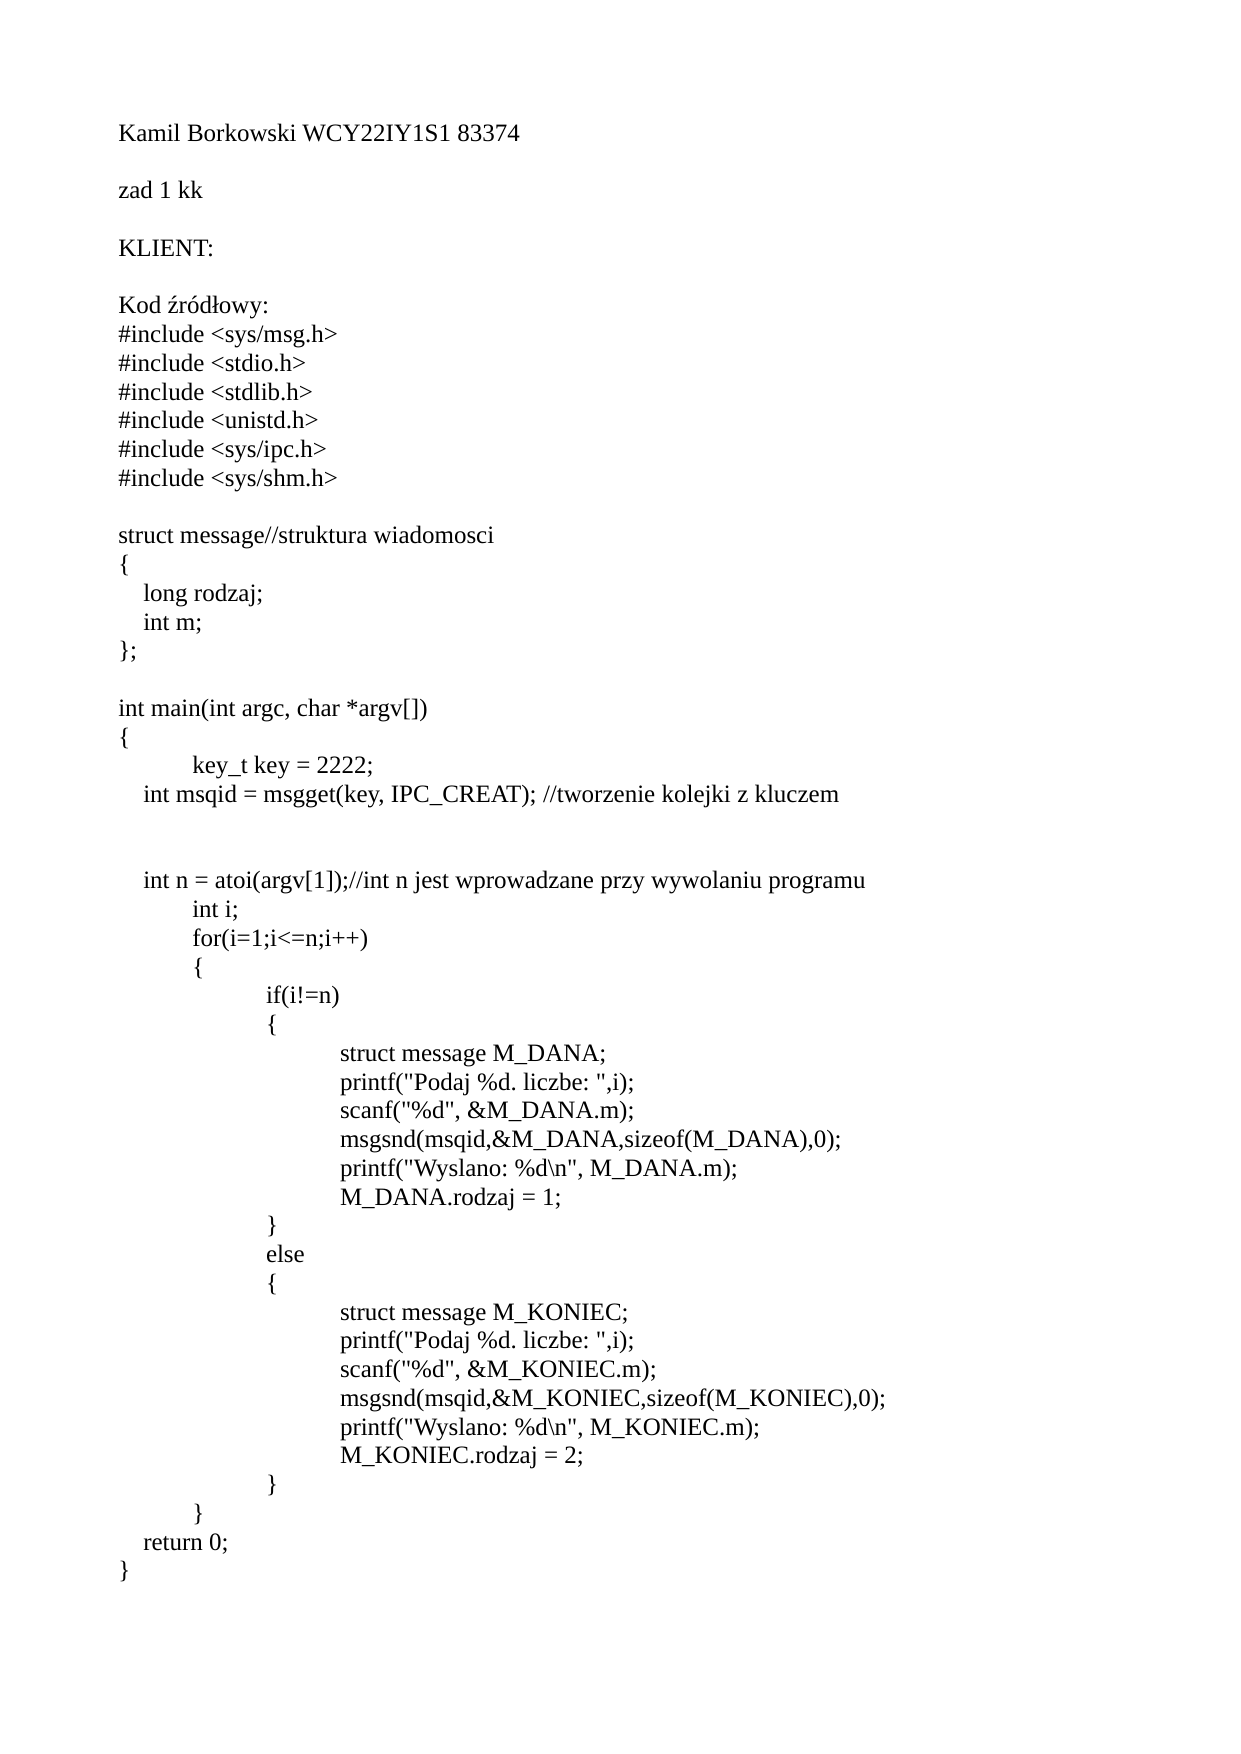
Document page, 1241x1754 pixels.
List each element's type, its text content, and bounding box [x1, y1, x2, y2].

text int n = atoi(argv[1]);//int n jest wprowadzane przy wywolaniu programu [118, 866, 1122, 894]
text msgsnd(msqid,&M_DANA,sizeof(M_DANA),0); [118, 1124, 1122, 1153]
text { [118, 1009, 1122, 1038]
text msgsnd(msqid,&M_KONIEC,sizeof(M_KONIEC),0); [118, 1383, 1122, 1412]
text int main(int argc, char *argv[]) [118, 693, 1122, 722]
text #include <stdlib.h> [118, 377, 1122, 406]
text zad 1 kk [118, 176, 1122, 204]
text }; [118, 636, 1122, 664]
text struct message M_KONIEC; [118, 1297, 1122, 1326]
text for(i=1;i<=n;i++) [118, 923, 1122, 952]
text int i; [118, 894, 1122, 923]
text #include <stdio.h> [118, 348, 1122, 377]
text else [118, 1239, 1122, 1268]
text scanf("%d", &M_KONIEC.m); [118, 1354, 1122, 1383]
text } [118, 1498, 1122, 1527]
text M_KONIEC.rodzaj = 2; [118, 1441, 1122, 1469]
text KLIENT: [118, 233, 1122, 262]
text #include <sys/ipc.h> [118, 434, 1122, 463]
text } [118, 1556, 1122, 1584]
text key_t key = 2222; [118, 751, 1122, 779]
text { [118, 952, 1122, 981]
text scanf("%d", &M_DANA.m); [118, 1096, 1122, 1124]
text M_DANA.rodzaj = 1; [118, 1182, 1122, 1211]
text struct message//struktura wiadomosci [118, 521, 1122, 549]
text } [118, 1469, 1122, 1498]
text int m; [118, 607, 1122, 636]
text { [118, 549, 1122, 578]
text Kod źródłowy: [118, 291, 1122, 319]
text } [118, 1211, 1122, 1239]
text if(i!=n) [118, 981, 1122, 1009]
text { [118, 722, 1122, 751]
text Kamil Borkowski WCY22IY1S1 83374 [118, 118, 1122, 147]
text #include <unistd.h> [118, 406, 1122, 434]
text int msqid = msgget(key, IPC_CREAT); //tworzenie kolejki z kluczem [118, 779, 1122, 808]
text printf("Wyslano: %d\n", M_KONIEC.m); [118, 1412, 1122, 1441]
text printf("Wyslano: %d\n", M_DANA.m); [118, 1153, 1122, 1182]
text #include <sys/msg.h> [118, 319, 1122, 348]
text printf("Podaj %d. liczbe: ",i); [118, 1326, 1122, 1354]
text #include <sys/shm.h> [118, 463, 1122, 492]
text struct message M_DANA; [118, 1038, 1122, 1067]
text long rodzaj; [118, 578, 1122, 607]
text return 0; [118, 1527, 1122, 1556]
text printf("Podaj %d. liczbe: ",i); [118, 1067, 1122, 1096]
text { [118, 1268, 1122, 1297]
